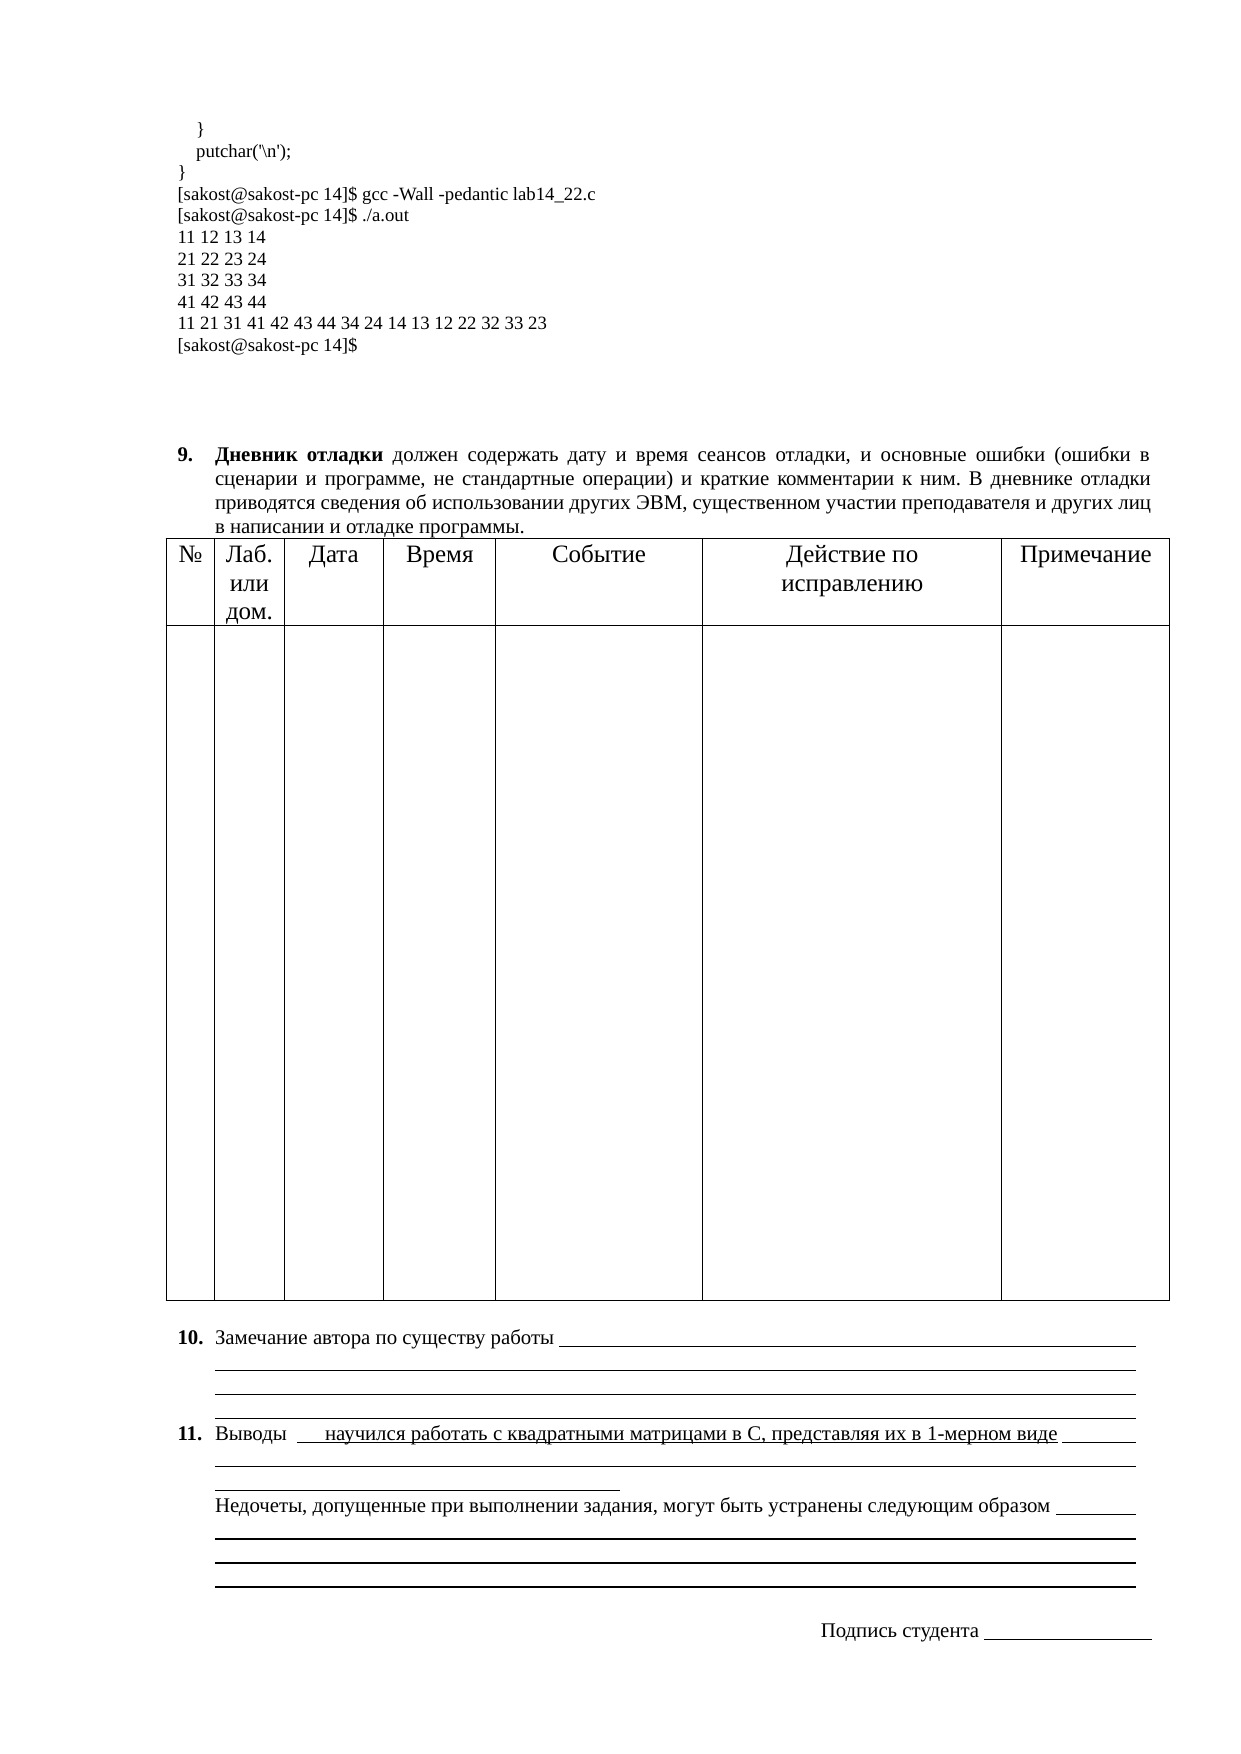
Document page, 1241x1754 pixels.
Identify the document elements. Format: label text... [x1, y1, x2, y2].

text [sakost@sakost-pc 14]$ [177, 334, 1152, 355]
text putchar('\n'); [177, 140, 1152, 161]
text 21 22 23 24 [177, 247, 1152, 269]
table_header № [167, 539, 214, 625]
table_cell [1002, 626, 1169, 1300]
list Выводы научился работать с квадратными матрицами в С, представляя их в 1-мерном виде [177, 1421, 1152, 1493]
list Замечание автора по существу работы [177, 1325, 1152, 1421]
text 11 21 31 41 42 43 44 34 24 14 13 12 22 32 33 23 [177, 312, 1152, 334]
text 41 42 43 44 [177, 291, 1152, 312]
text 31 32 33 34 [177, 269, 1152, 291]
table_header Событие [496, 539, 702, 625]
text Недочеты, допущенные при выполнении задания, могут быть устранены следующим образом [215, 1493, 1152, 1590]
text 11 12 13 14 [177, 226, 1152, 247]
table_header Действие по исправлению [703, 539, 1001, 625]
table_cell [384, 626, 495, 1300]
table_cell [285, 626, 383, 1300]
text Подпись студента [215, 1618, 1152, 1642]
table_header Дата [285, 539, 383, 625]
table_cell [215, 626, 284, 1300]
list Дневник отладки должен содержать дату и время сеансов отладки, и основные ошибки (ошибки в сценарии и программе, не стандартные операции) и краткие комментарии к ним. В дневнике отладки приводятся сведения об использовании других ЭВМ, существенном участии преподавателя и других лиц в написании и отладке программы. [177, 442, 1152, 538]
text } [177, 118, 1152, 140]
text [sakost@sakost-pc 14]$ gcc -Wall -pedantic lab14_22.c [177, 183, 1152, 204]
text [sakost@sakost-pc 14]$ ./a.out [177, 204, 1152, 226]
table_header Лаб. или дом. [215, 539, 284, 625]
table_cell [167, 626, 214, 1300]
table_header Примечание [1002, 539, 1169, 625]
text } [177, 161, 1152, 183]
table_cell [496, 626, 702, 1300]
table_header Время [384, 539, 495, 625]
table_cell [703, 626, 1001, 1300]
